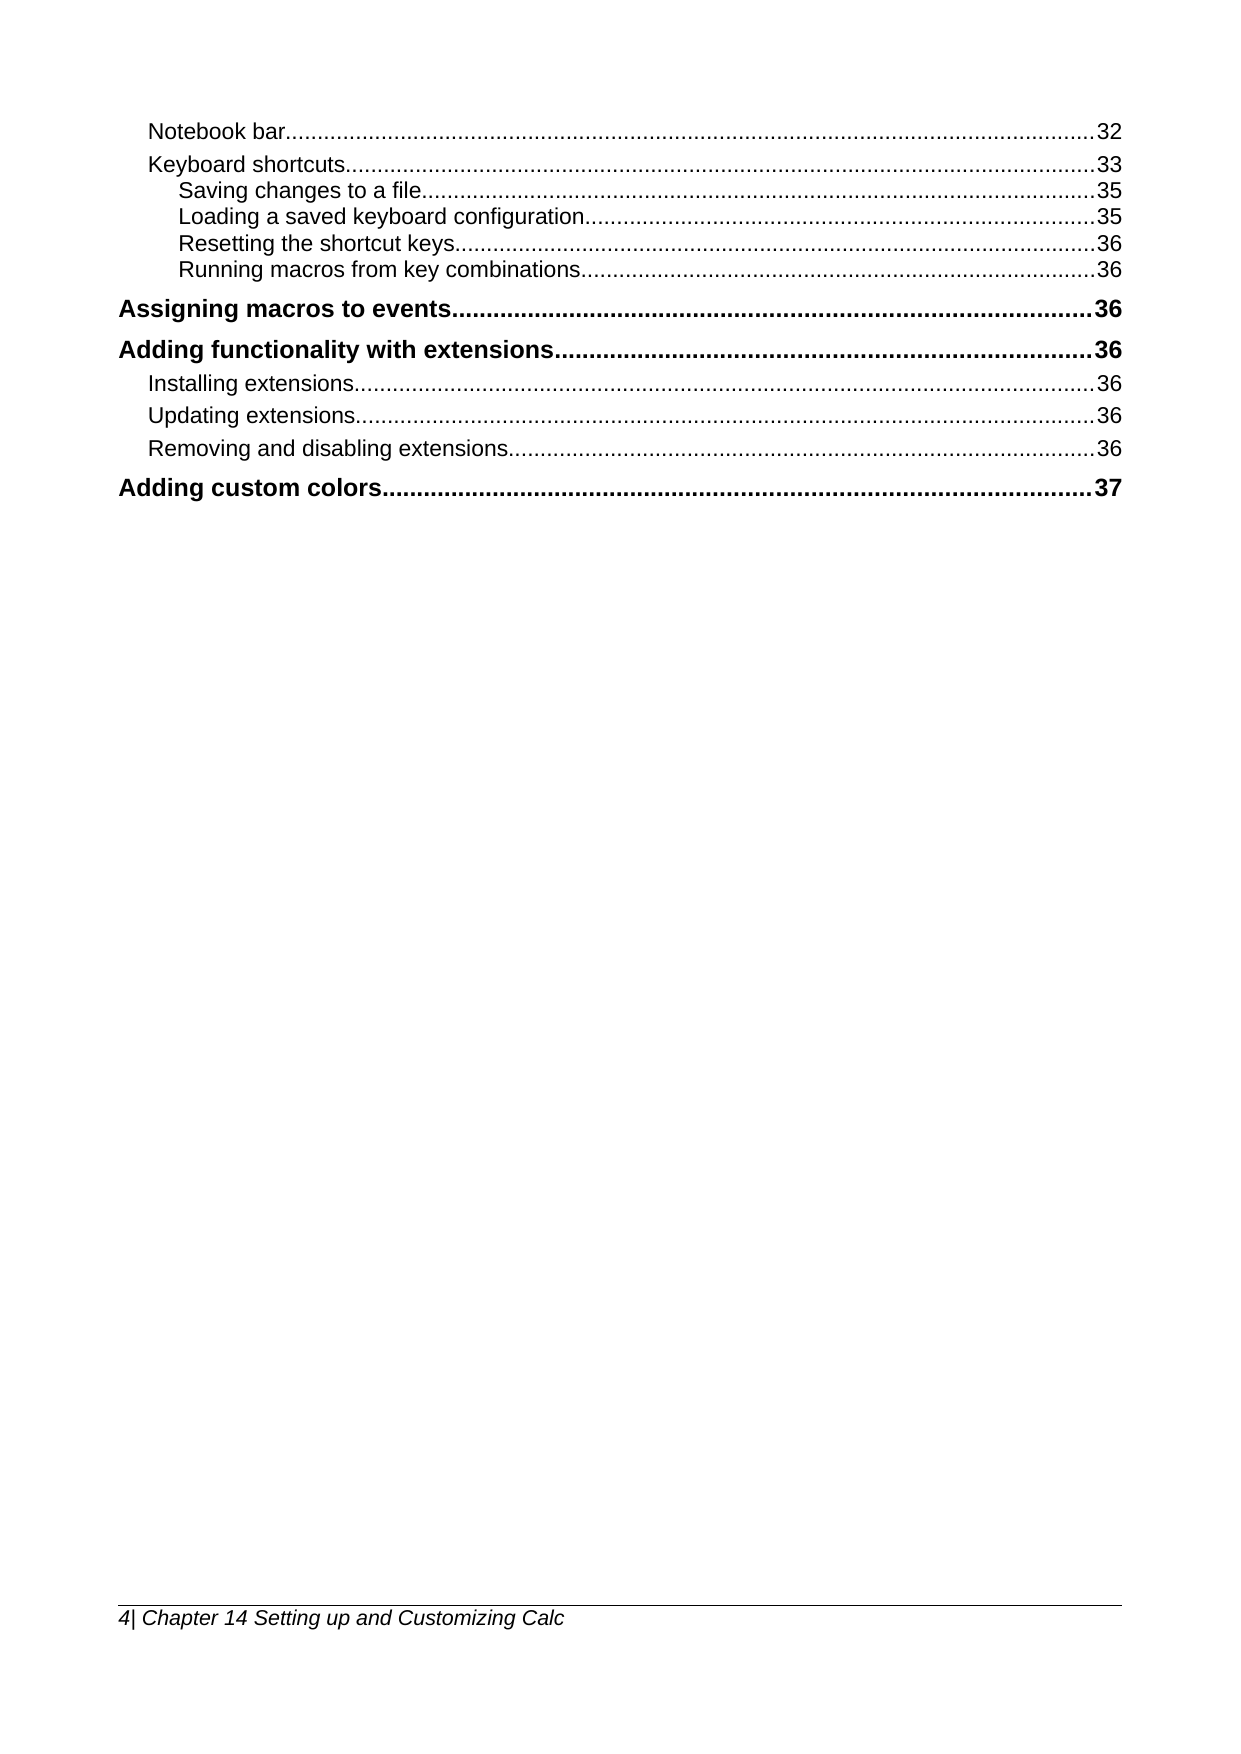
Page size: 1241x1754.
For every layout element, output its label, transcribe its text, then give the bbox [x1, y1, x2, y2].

text Notebook bar 32 [148, 118, 1122, 144]
text Adding functionality with extensions 36 [118, 335, 1122, 364]
text Updating extensions 36 [148, 402, 1122, 428]
text Adding custom colors 37 [118, 473, 1122, 502]
text Running macros from key combinations 36 [178, 256, 1122, 282]
text Resetting the shortcut keys 36 [178, 229, 1122, 256]
text Saving changes to a file 35 [178, 177, 1122, 203]
text Installing extensions 36 [148, 370, 1122, 396]
text Loading a saved keyboard configuration 35 [178, 203, 1122, 229]
text Keyboard shortcuts 33 [148, 151, 1122, 177]
text Removing and disabling extensions 36 [148, 434, 1122, 461]
text Assigning macros to events 36 [118, 294, 1122, 323]
